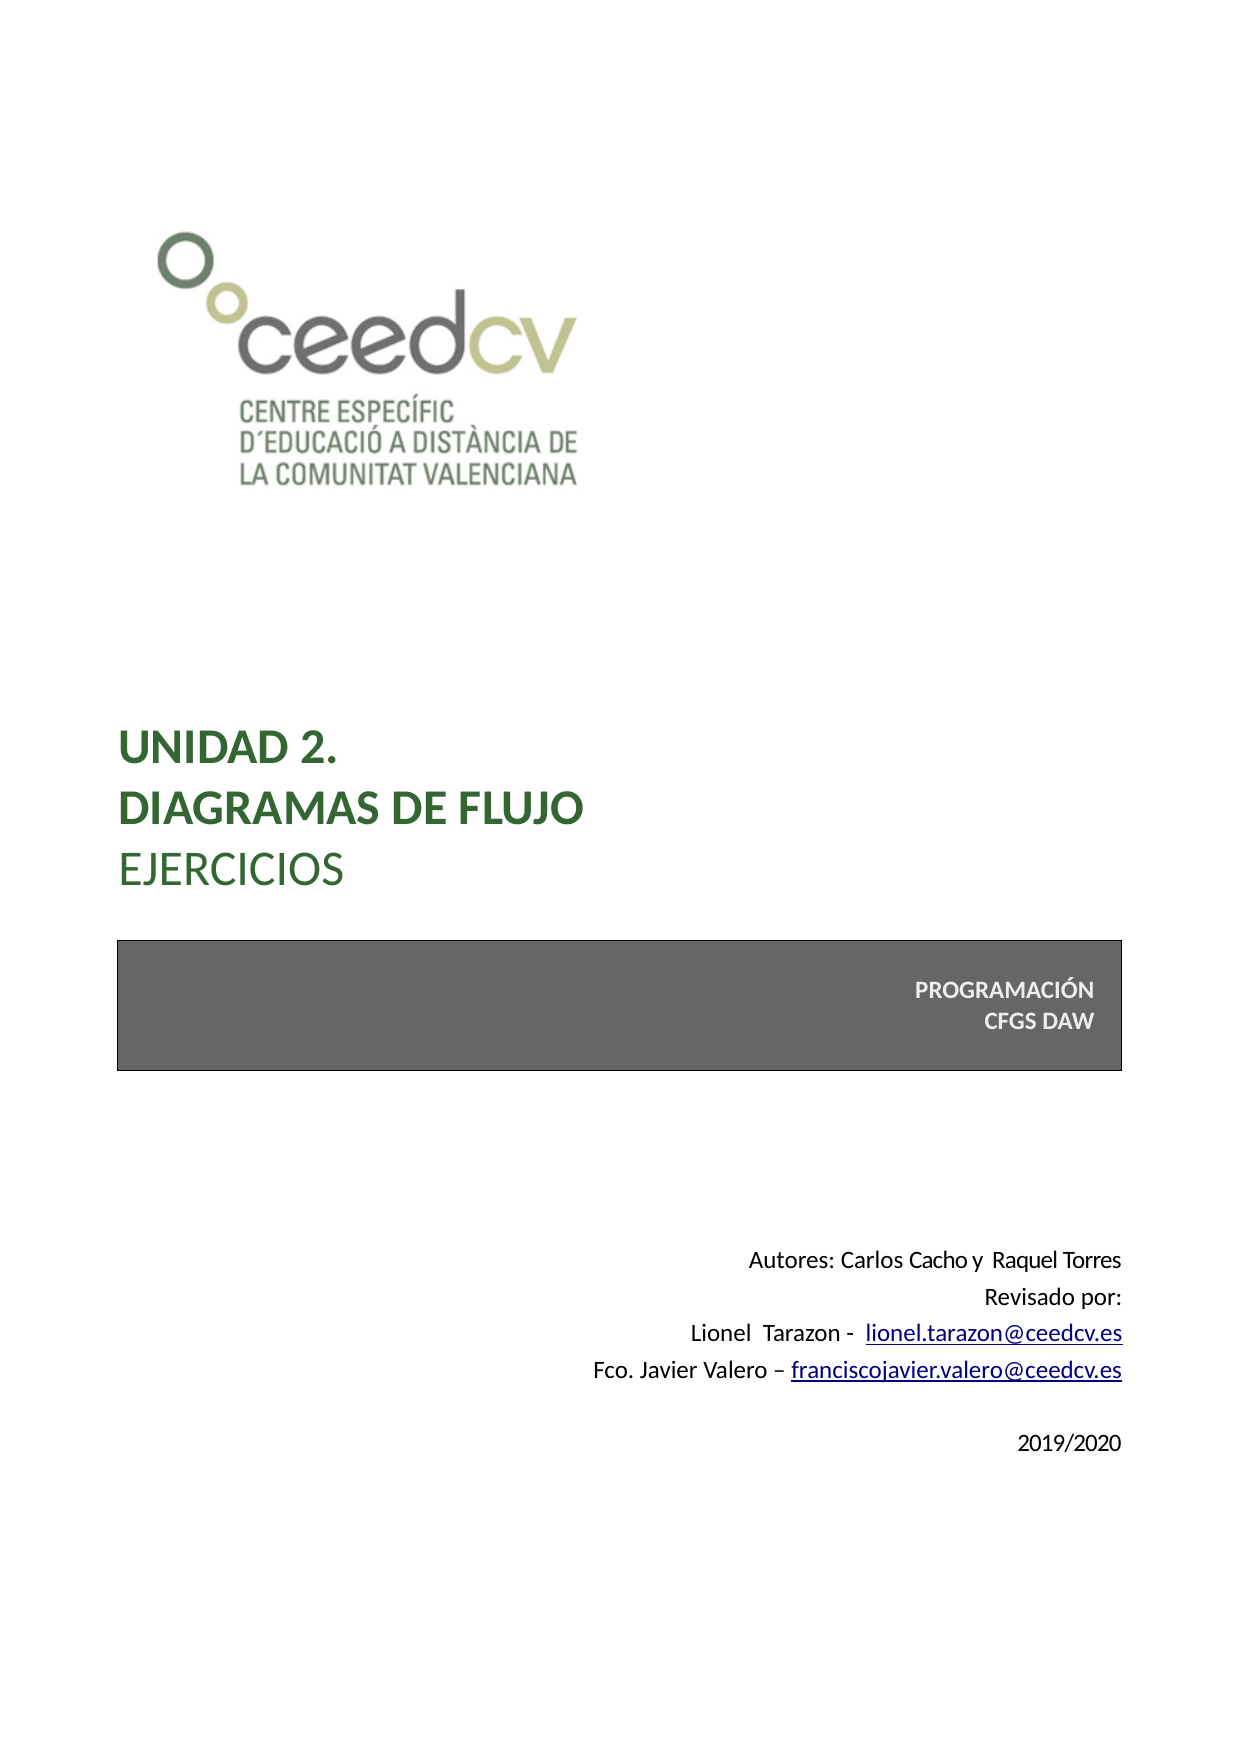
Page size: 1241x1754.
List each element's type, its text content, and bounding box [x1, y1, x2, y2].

text CFGS DAW [121, 1005, 1094, 1036]
text ejercicios [118, 837, 1122, 898]
text PROGRAMACIÓN [121, 974, 1094, 1005]
text UNIDAD 2. [118, 714, 1122, 776]
text Diagramas de flujo [118, 776, 1122, 837]
text Revisado por: [231, 1281, 1122, 1312]
text 2019/2020 [231, 1427, 1122, 1457]
text Lionel Tarazon - lionel.tarazon@ceedcv.es [231, 1318, 1122, 1348]
text Autores: Carlos Cacho y Raquel Torres [231, 1245, 1122, 1275]
text Fco. Javier Valero – franciscojavier.valero@ceedcv.es [231, 1354, 1122, 1384]
picture [118, 204, 681, 514]
